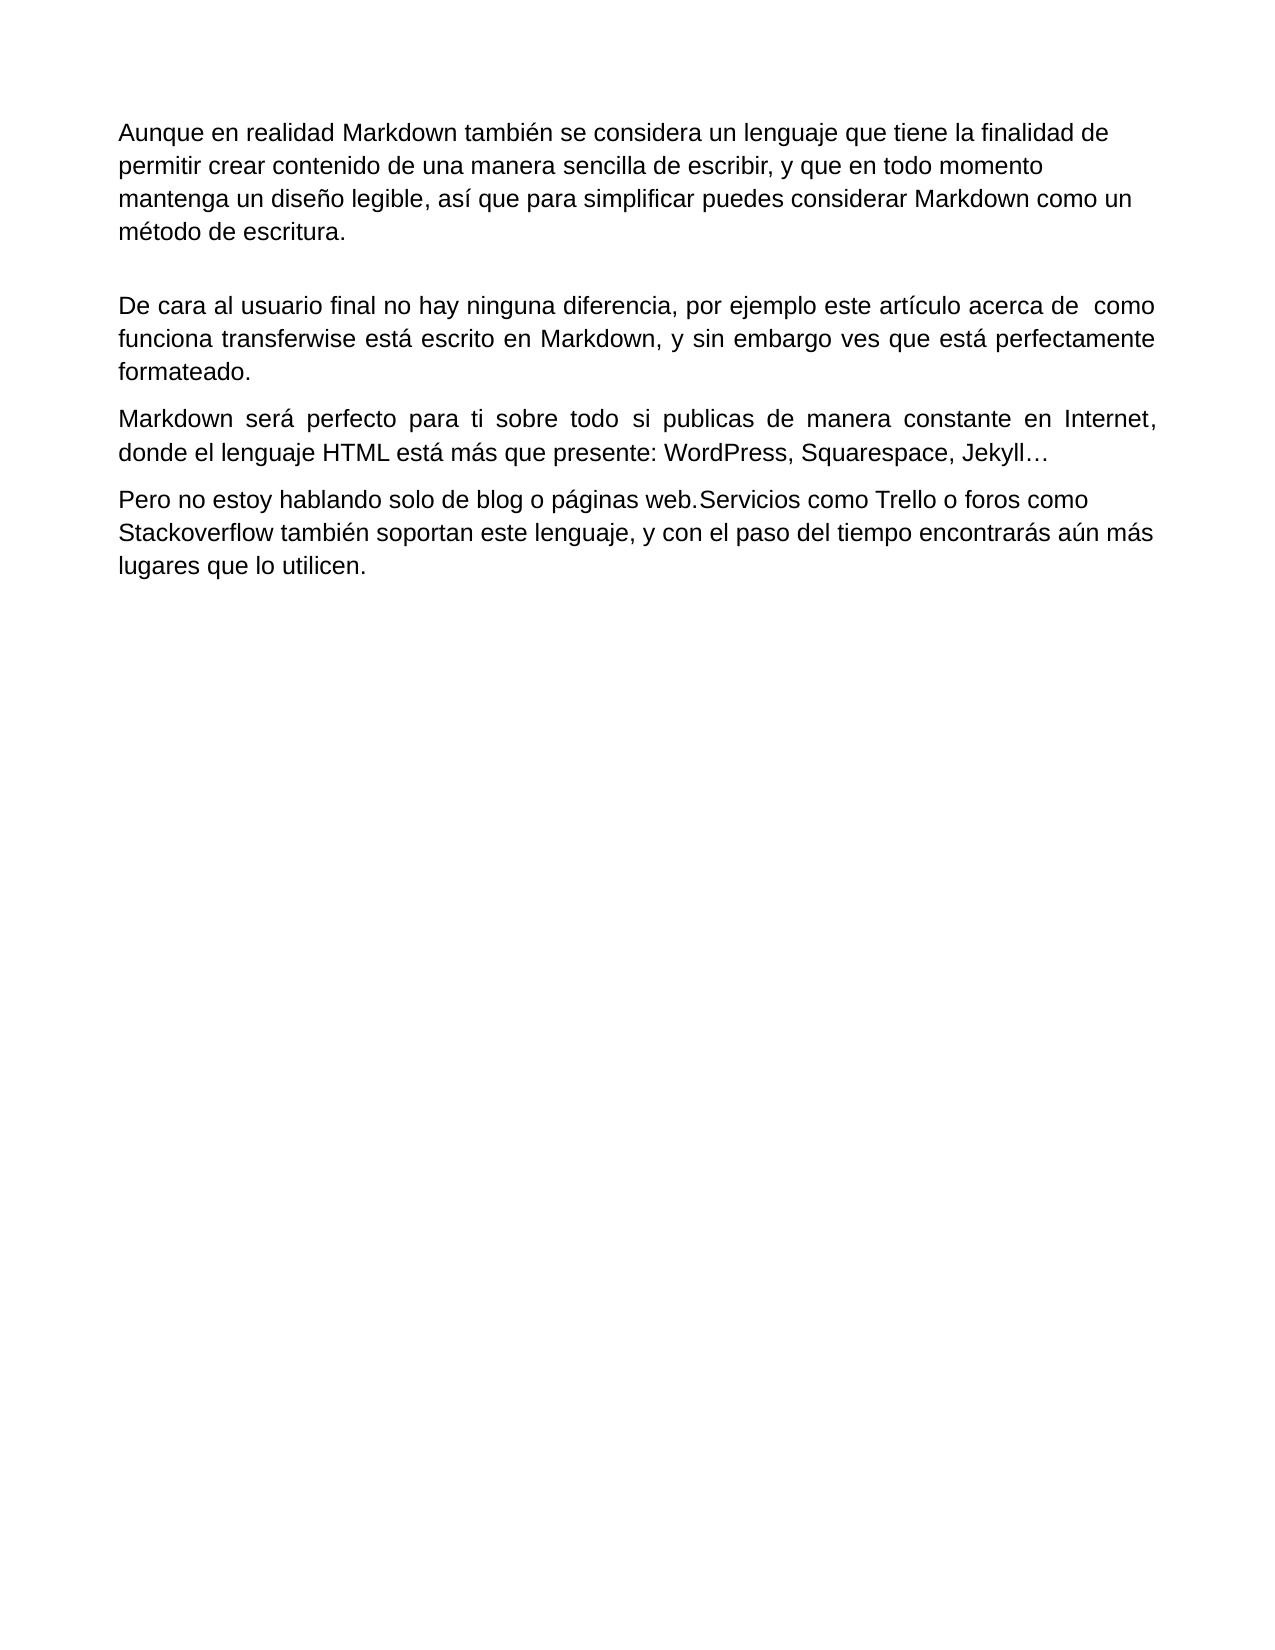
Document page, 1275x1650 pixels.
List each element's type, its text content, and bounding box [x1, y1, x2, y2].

text Aunque en realidad Markdown también se considera un lenguaje que tiene la finalidad de permitir crear contenido de una manera sencilla de escribir, y que en todo momento mantenga un diseño legible, así que para simplificar puedes considerar Markdown como un método de escritura. [118, 118, 1157, 246]
text De cara al usuario final no hay ninguna diferencia, por ejemplo este artículo acerca de como funciona transferwise está escrito en Markdown, y sin embargo ves que está perfectamente formateado. [118, 291, 1157, 386]
text Pero no estoy hablando solo de blog o páginas web.Servicios como Trello o foros como Stackoverflow también soportan este lenguaje, y con el paso del tiempo encontrarás aún más lugares que lo utilicen. [118, 485, 1157, 580]
text Markdown será perfecto para ti sobre todo si publicas de manera constante en Internet, donde el lenguaje HTML está más que presente: WordPress, Squarespace, Jekyll… [118, 404, 1157, 466]
